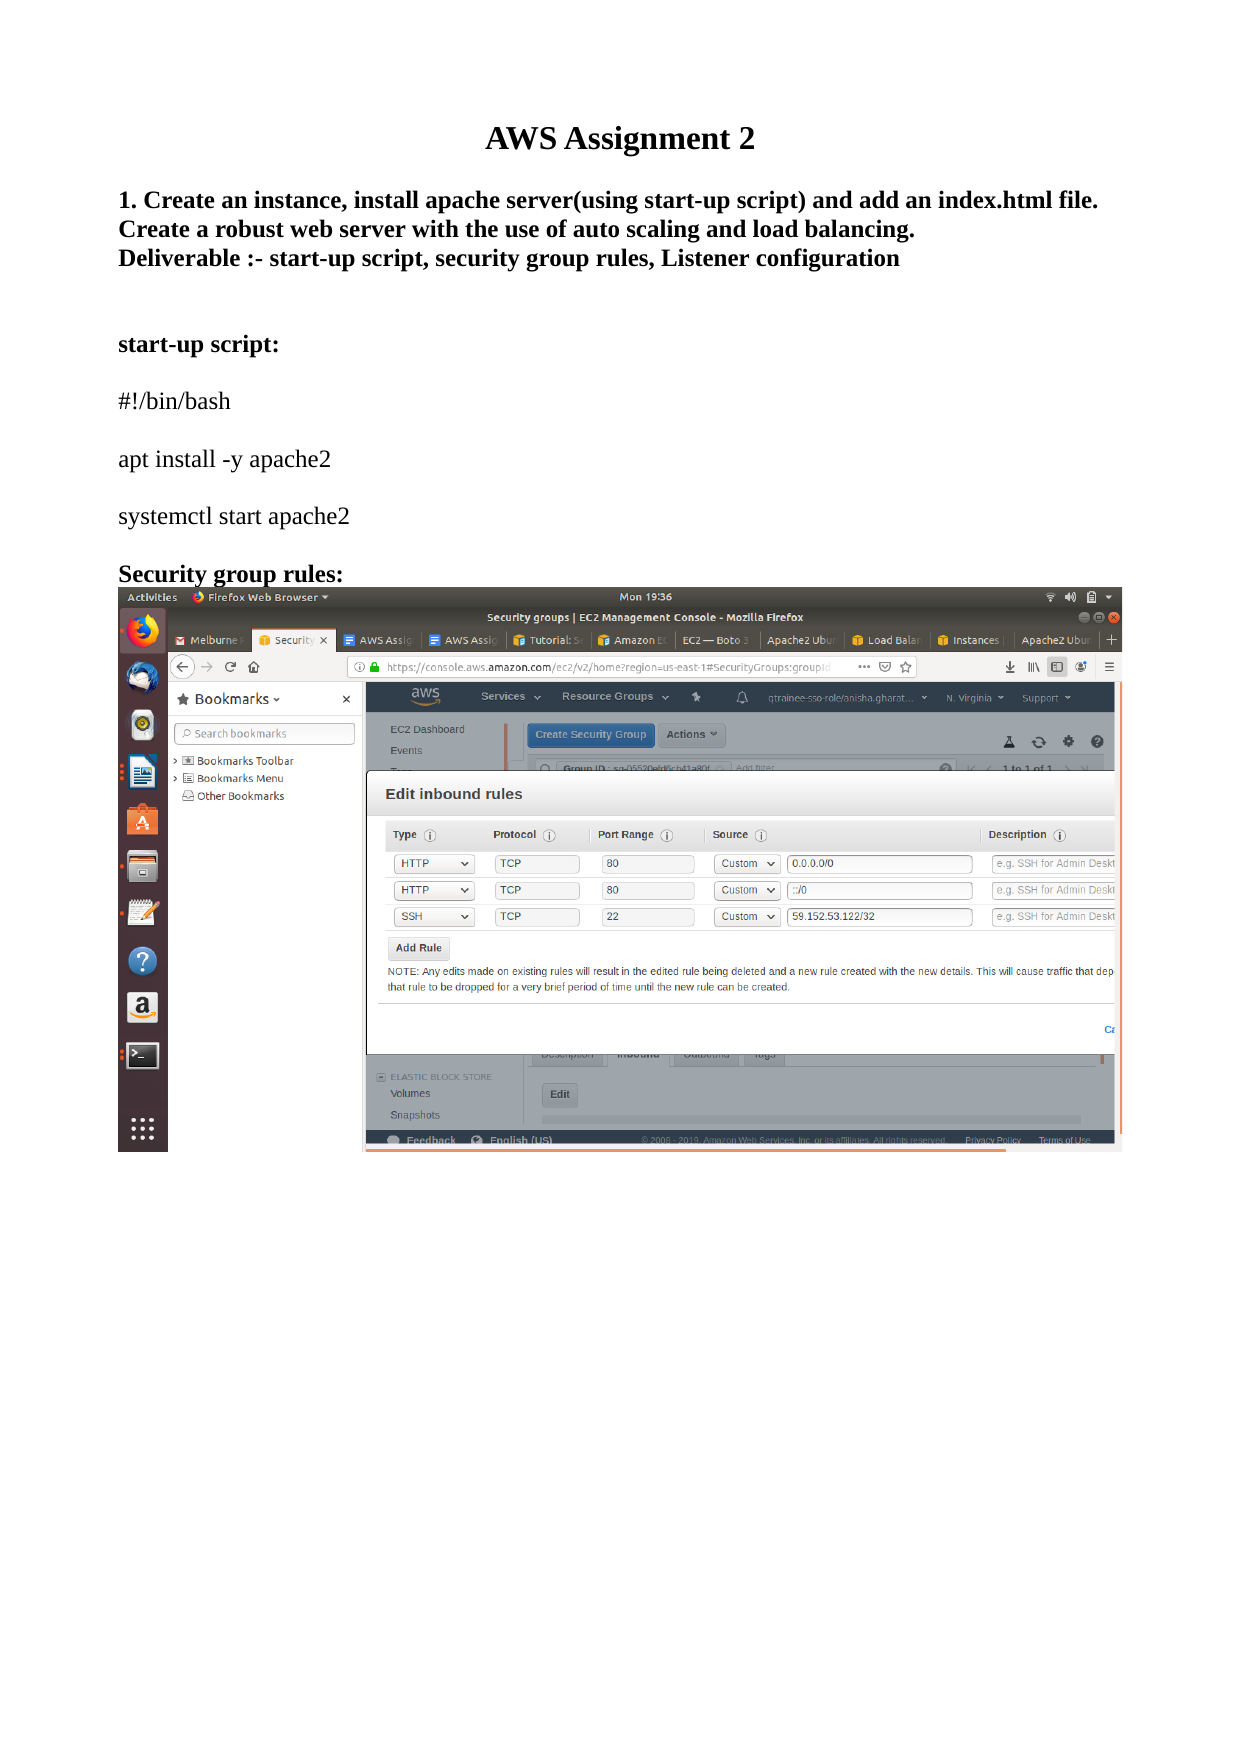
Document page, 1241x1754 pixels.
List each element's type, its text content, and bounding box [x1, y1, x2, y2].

picture [118, 587, 1123, 1152]
text Security group rules: [118, 559, 1122, 587]
text #!/bin/bash [118, 386, 1122, 415]
text 1. Create an instance, install apache server(using start-up script) and add an index.html file. Create a robust web server with the use of auto scaling and load balancing. [118, 185, 1122, 243]
text start-up script: [118, 329, 1122, 358]
text AWS Assignment 2 [118, 118, 1122, 156]
text systemctl start apache2 [118, 501, 1122, 530]
text Deliverable :- start-up script, security group rules, Listener configuration [118, 243, 1122, 271]
text apt install -y apache2 [118, 444, 1122, 473]
